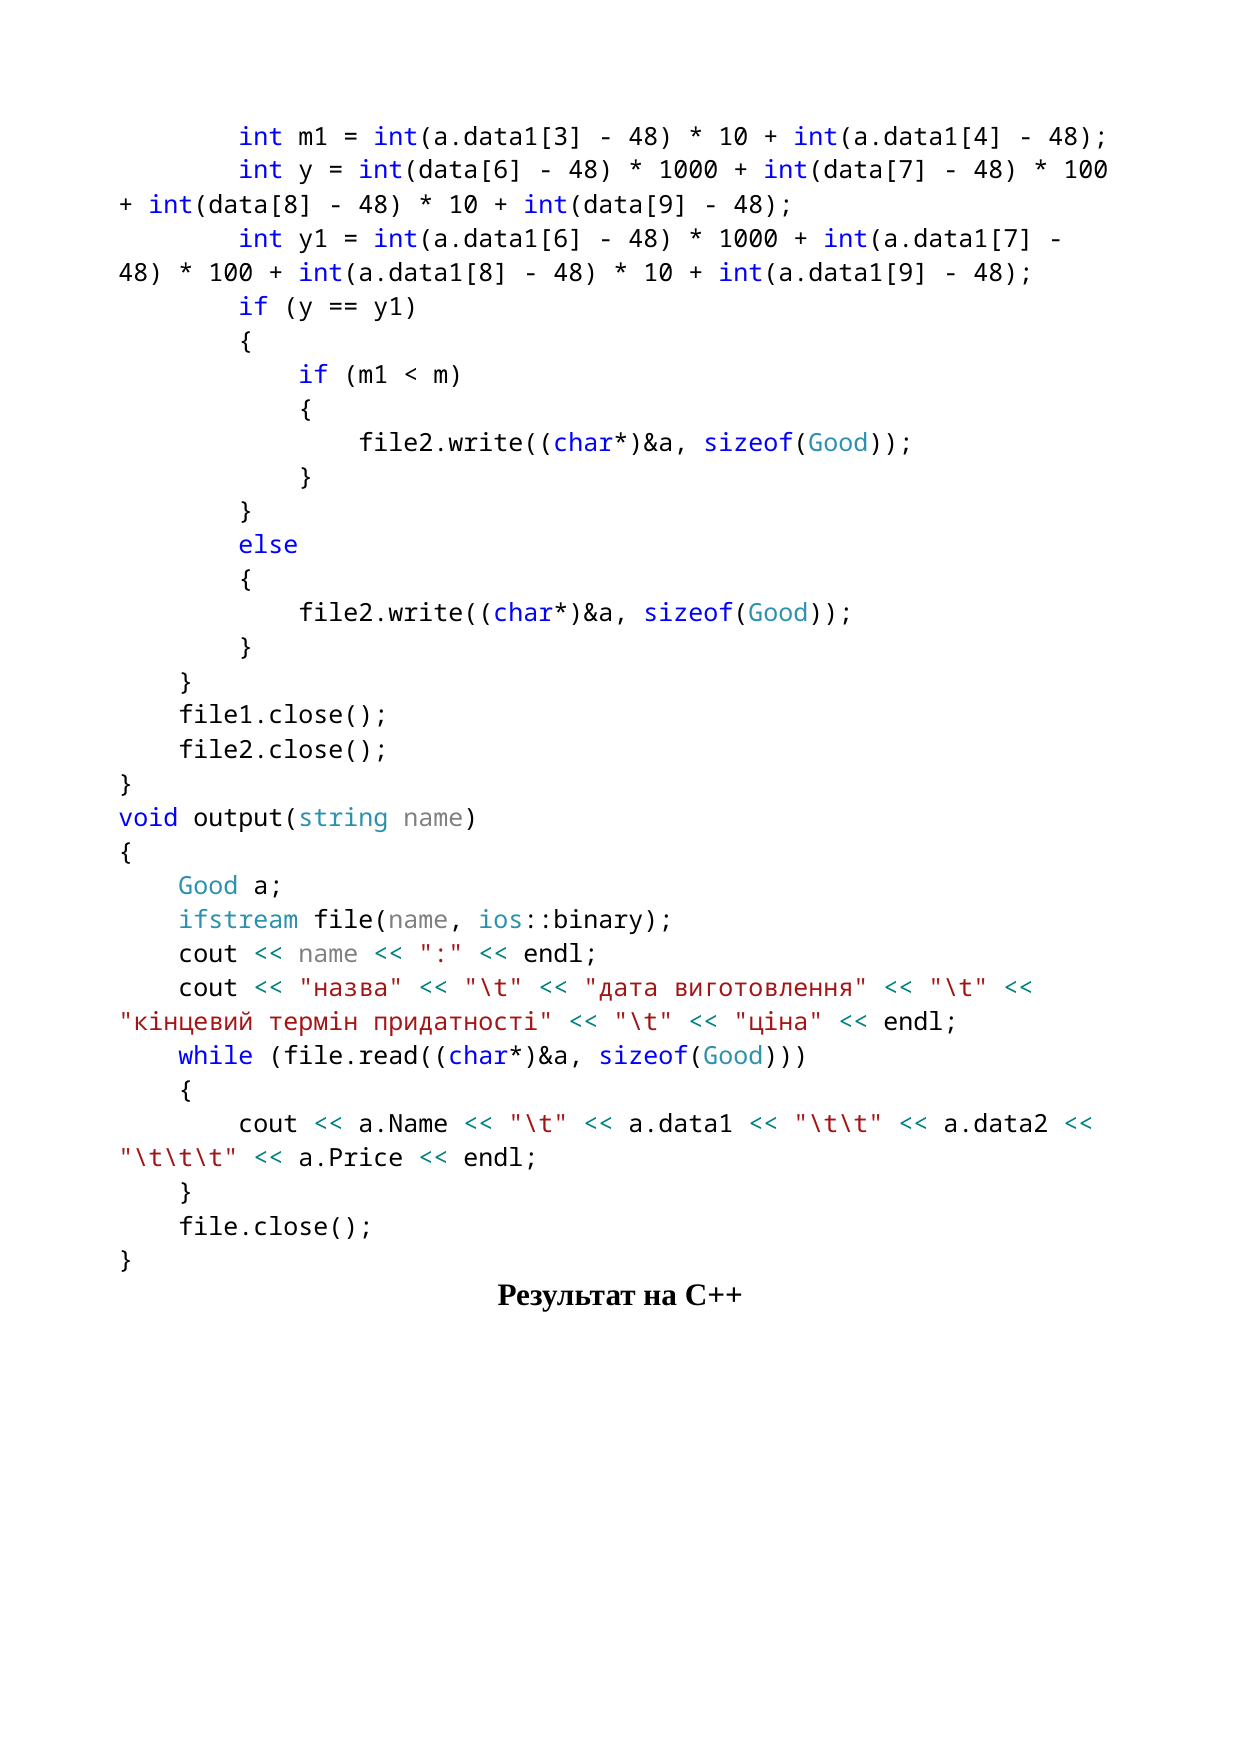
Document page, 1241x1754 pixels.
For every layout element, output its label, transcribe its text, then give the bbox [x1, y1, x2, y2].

text { [118, 391, 1122, 425]
text cout << name << ":" << endl; [118, 936, 1122, 970]
text } [118, 629, 1122, 663]
text file1.close(); [118, 697, 1122, 731]
text } [118, 663, 1122, 697]
text int y = int(data[6] - 48) * 1000 + int(data[7] - 48) * 100 + int(data[8] - 48) * 10 + int(data[9] - 48); [118, 152, 1122, 220]
text if (m1 < m) [118, 357, 1122, 391]
text { [118, 1072, 1122, 1106]
text } [118, 459, 1122, 493]
text } [118, 493, 1122, 527]
text if (y == y1) [118, 288, 1122, 322]
text file2.close(); [118, 731, 1122, 765]
text file2.write((char*)&a, sizeof(Good)); [118, 425, 1122, 459]
text { [118, 833, 1122, 867]
text int m1 = int(a.data1[3] - 48) * 10 + int(a.data1[4] - 48); [118, 118, 1122, 152]
text Результат на С++ [118, 1276, 1122, 1312]
text { [118, 322, 1122, 357]
text else [118, 527, 1122, 561]
text file.close(); [118, 1208, 1122, 1242]
text } [118, 1174, 1122, 1208]
text while (file.read((char*)&a, sizeof(Good))) [118, 1038, 1122, 1072]
text Good a; [118, 867, 1122, 902]
text } [118, 1242, 1122, 1276]
text int y1 = int(a.data1[6] - 48) * 1000 + int(a.data1[7] - 48) * 100 + int(a.data1[8] - 48) * 10 + int(a.data1[9] - 48); [118, 220, 1122, 288]
text cout << a.Name << "\t" << a.data1 << "\t\t" << a.data2 << "\t\t\t" << a.Price << endl; [118, 1106, 1122, 1174]
text { [118, 561, 1122, 595]
text void output(string name) [118, 799, 1122, 833]
text file2.write((char*)&a, sizeof(Good)); [118, 595, 1122, 629]
text cout << "назва" << "\t" << "дата виготовлення" << "\t" << "кінцевий термін придатності" << "\t" << "ціна" << endl; [118, 970, 1122, 1038]
text } [118, 765, 1122, 799]
text ifstream file(name, ios::binary); [118, 902, 1122, 936]
